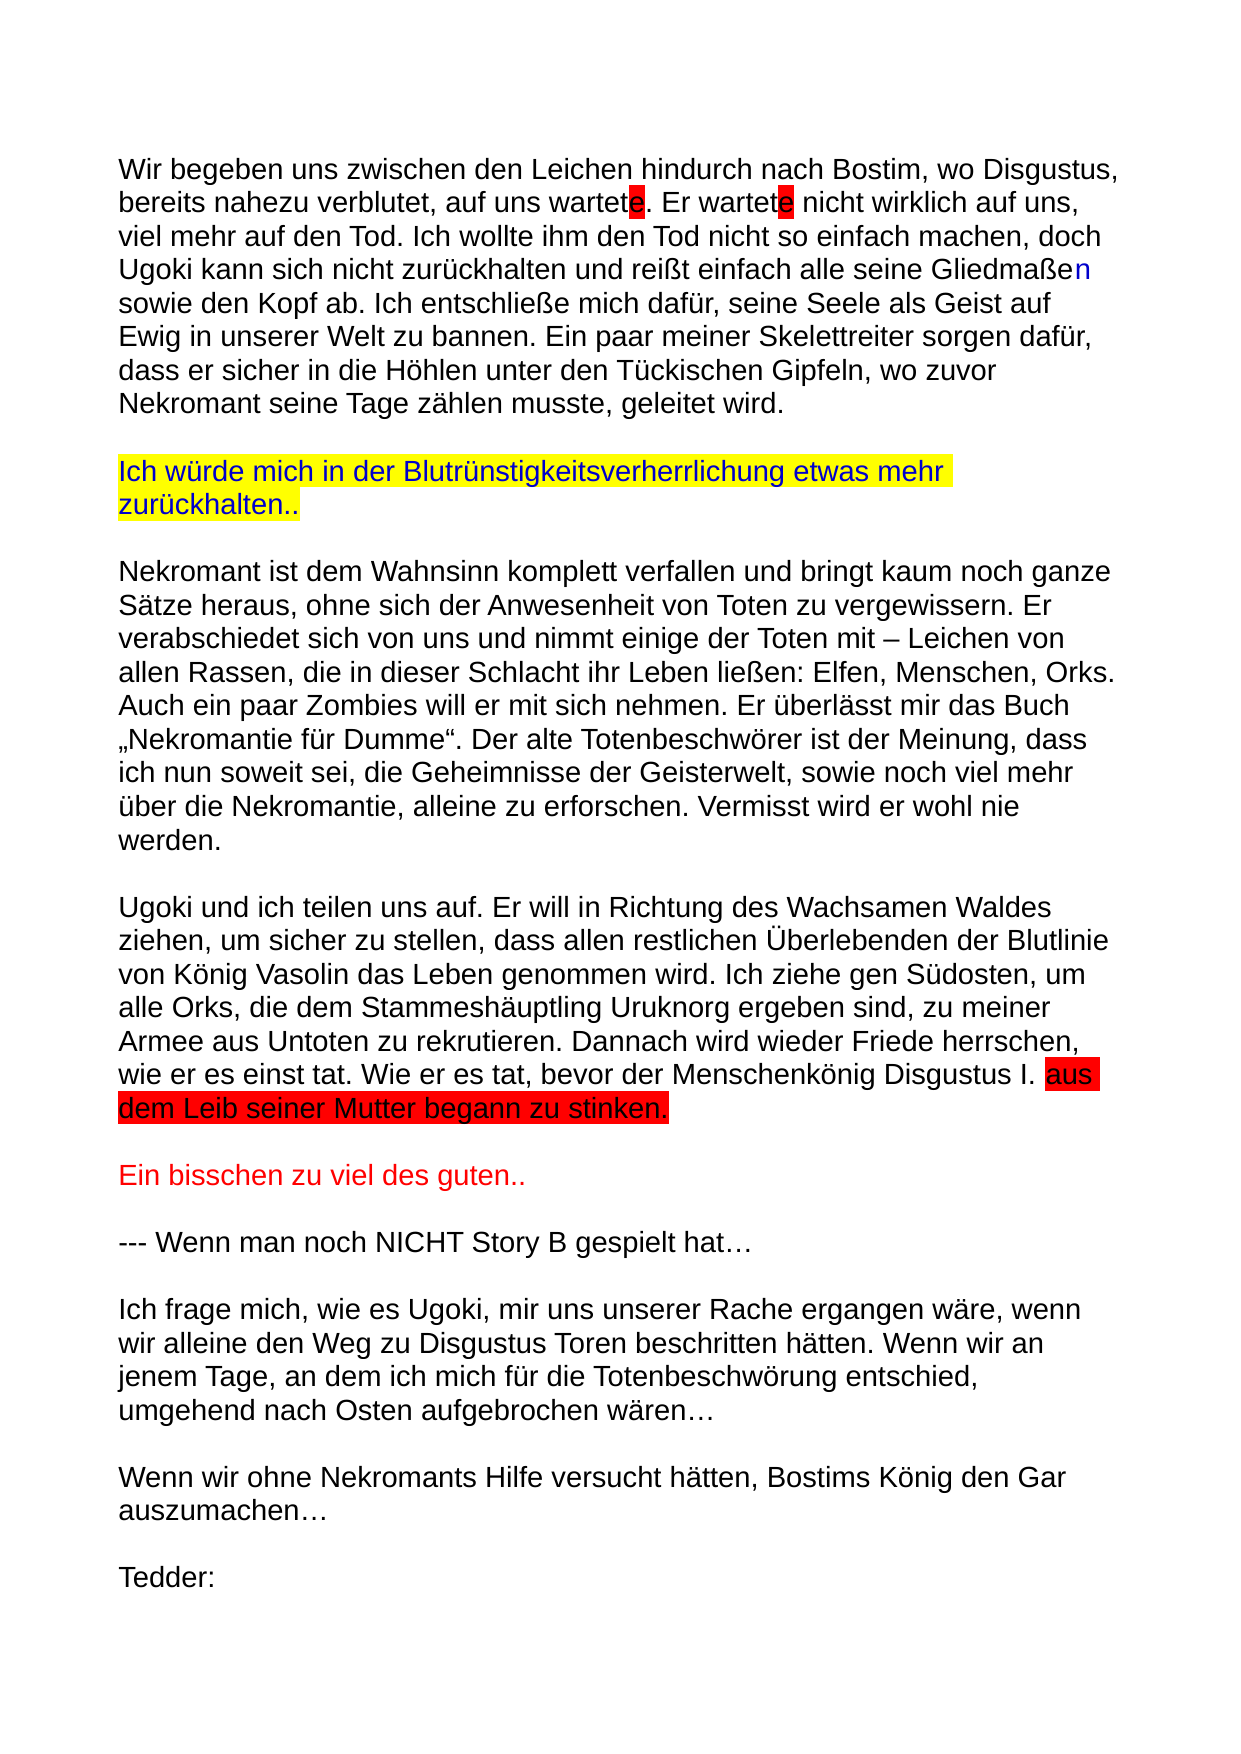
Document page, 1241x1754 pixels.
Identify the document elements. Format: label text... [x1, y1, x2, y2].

text Wir begeben uns zwischen den Leichen hindurch nach Bostim, wo Disgustus, bereits nahezu verblutet, auf uns wartete. Er wartete nicht wirklich auf uns, viel mehr auf den Tod. Ich wollte ihm den Tod nicht so einfach machen, doch Ugoki kann sich nicht zurückhalten und reißt einfach alle seine Gliedmaßen sowie den Kopf ab. Ich entschließe mich dafür, seine Seele als Geist auf Ewig in unserer Welt zu bannen. Ein paar meiner Skelettreiter sorgen dafür, dass er sicher in die Höhlen unter den Tückischen Gipfeln, wo zuvor Nekromant seine Tage zählen musste, geleitet wird. [118, 152, 1122, 420]
text Wenn wir ohne Nekromants Hilfe versucht hätten, Bostims König den Gar auszumachen… [118, 1460, 1122, 1527]
text Ugoki und ich teilen uns auf. Er will in Richtung des Wachsamen Waldes ziehen, um sicher zu stellen, dass allen restlichen Überlebenden der Blutlinie von König Vasolin das Leben genommen wird. Ich ziehe gen Südosten, um alle Orks, die dem Stammeshäuptling Uruknorg ergeben sind, zu meiner Armee aus Untoten zu rekrutieren. Dannach wird wieder Friede herrschen, wie er es einst tat. Wie er es tat, bevor der Menschenkönig Disgustus I. aus dem Leib seiner Mutter begann zu stinken. [118, 889, 1122, 1124]
text Ein bisschen zu viel des guten.. [118, 1158, 1122, 1191]
text --- Wenn man noch NICHT Story B gespielt hat… [118, 1225, 1122, 1258]
text Ich frage mich, wie es Ugoki, mir uns unserer Rache ergangen wäre, wenn wir alleine den Weg zu Disgustus Toren beschritten hätten. Wenn wir an jenem Tage, an dem ich mich für die Totenbeschwörung entschied, umgehend nach Osten aufgebrochen wären… [118, 1292, 1122, 1426]
text Ich würde mich in der Blutrünstigkeitsverherrlichung etwas mehr zurückhalten.. [118, 453, 1122, 521]
text Nekromant ist dem Wahnsinn komplett verfallen und bringt kaum noch ganze Sätze heraus, ohne sich der Anwesenheit von Toten zu vergewissern. Er verabschiedet sich von uns und nimmt einige der Toten mit – Leichen von allen Rassen, die in dieser Schlacht ihr Leben ließen: Elfen, Menschen, Orks. Auch ein paar Zombies will er mit sich nehmen. Er überlässt mir das Buch „Nekromantie für Dumme“. Der alte Totenbeschwörer ist der Meinung, dass ich nun soweit sei, die Geheimnisse der Geisterwelt, sowie noch viel mehr über die Nekromantie, alleine zu erforschen. Vermisst wird er wohl nie werden. [118, 554, 1122, 856]
text Tedder: [118, 1560, 1122, 1594]
